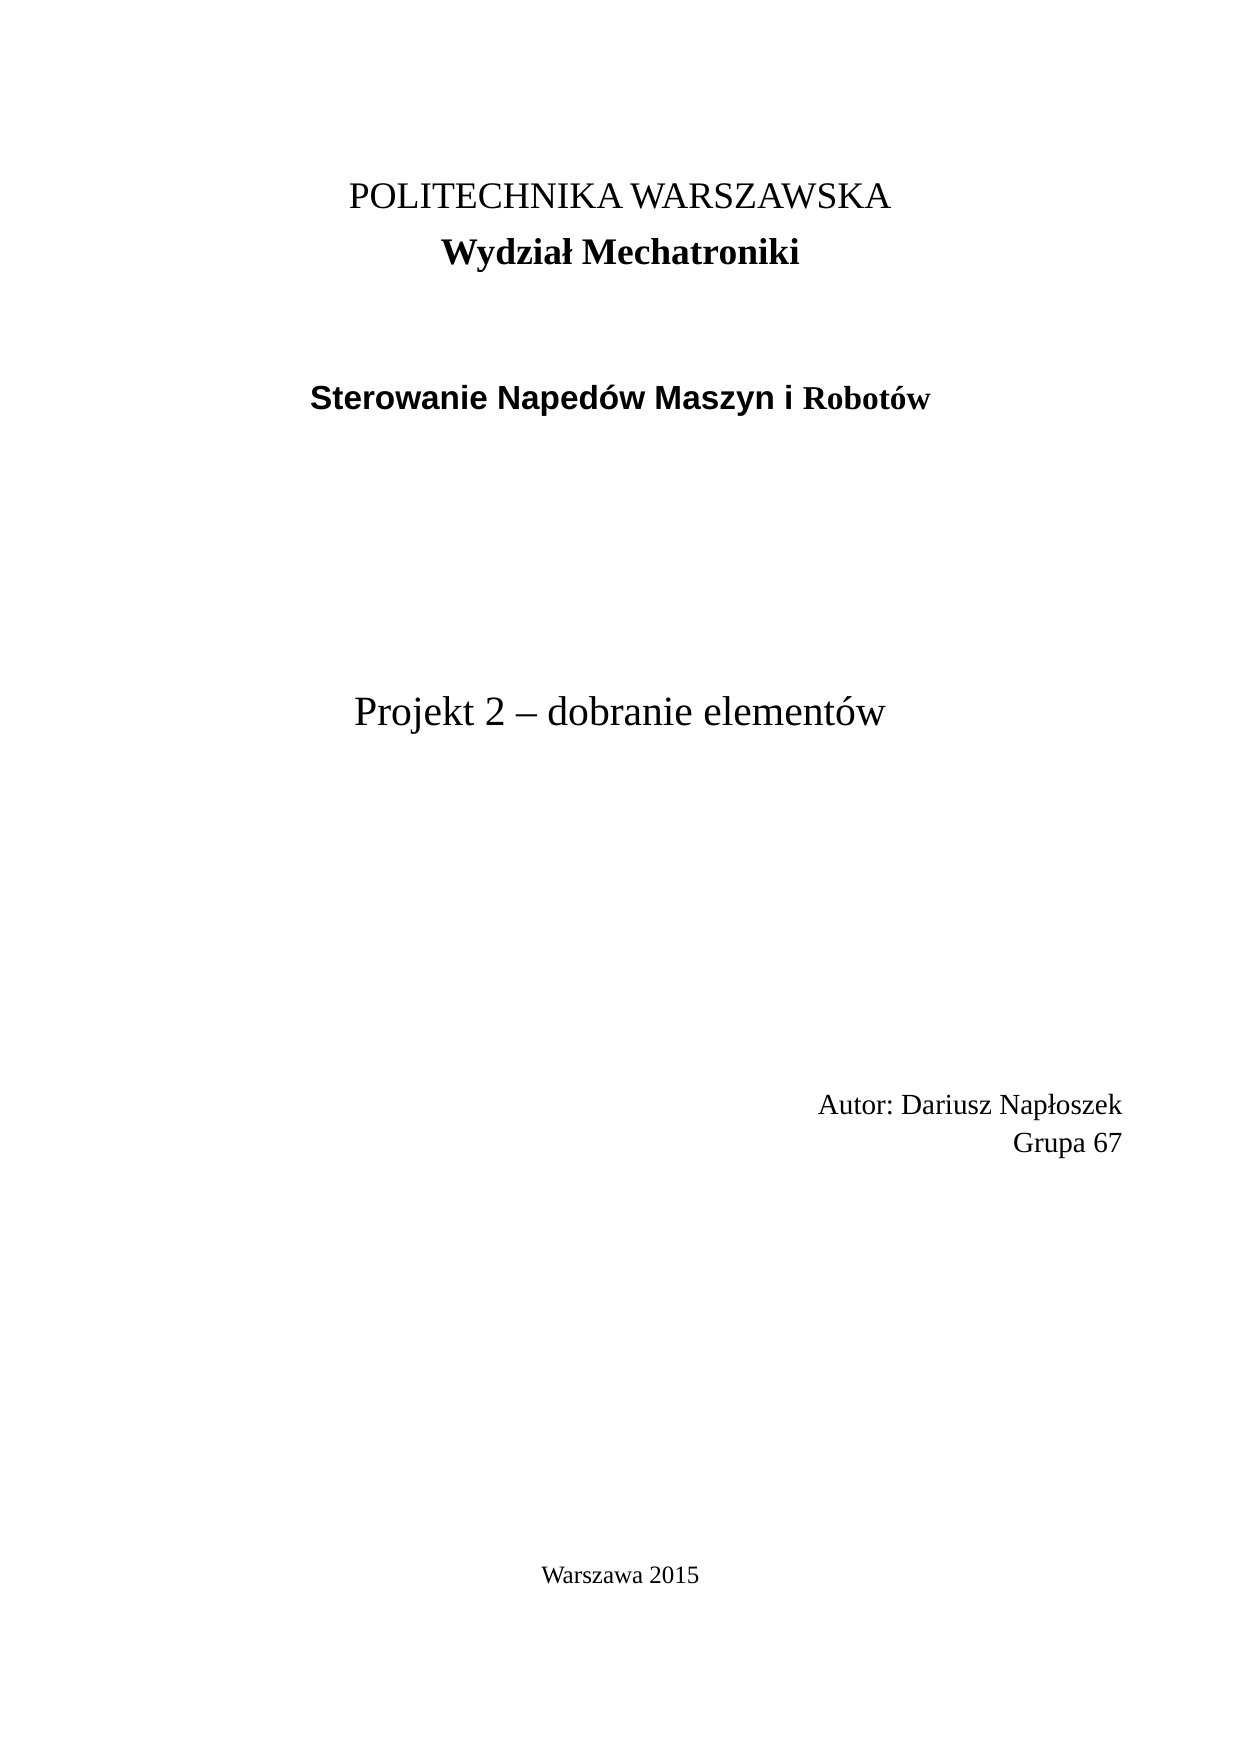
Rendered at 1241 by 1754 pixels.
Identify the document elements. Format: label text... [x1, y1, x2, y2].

text Warszawa 2015 [118, 1560, 1122, 1589]
text Grupa 67 [118, 1125, 1122, 1159]
text Projekt 2 – dobranie elementów [118, 686, 1122, 734]
text Wydział Mechatroniki [118, 229, 1122, 272]
text Autor: Dariusz Napłoszek [118, 1087, 1122, 1120]
text POLITECHNIKA WARSZAWSKA [118, 174, 1122, 217]
subtitle Sterowanie Napedów Maszyn i Robotów [118, 378, 1122, 417]
